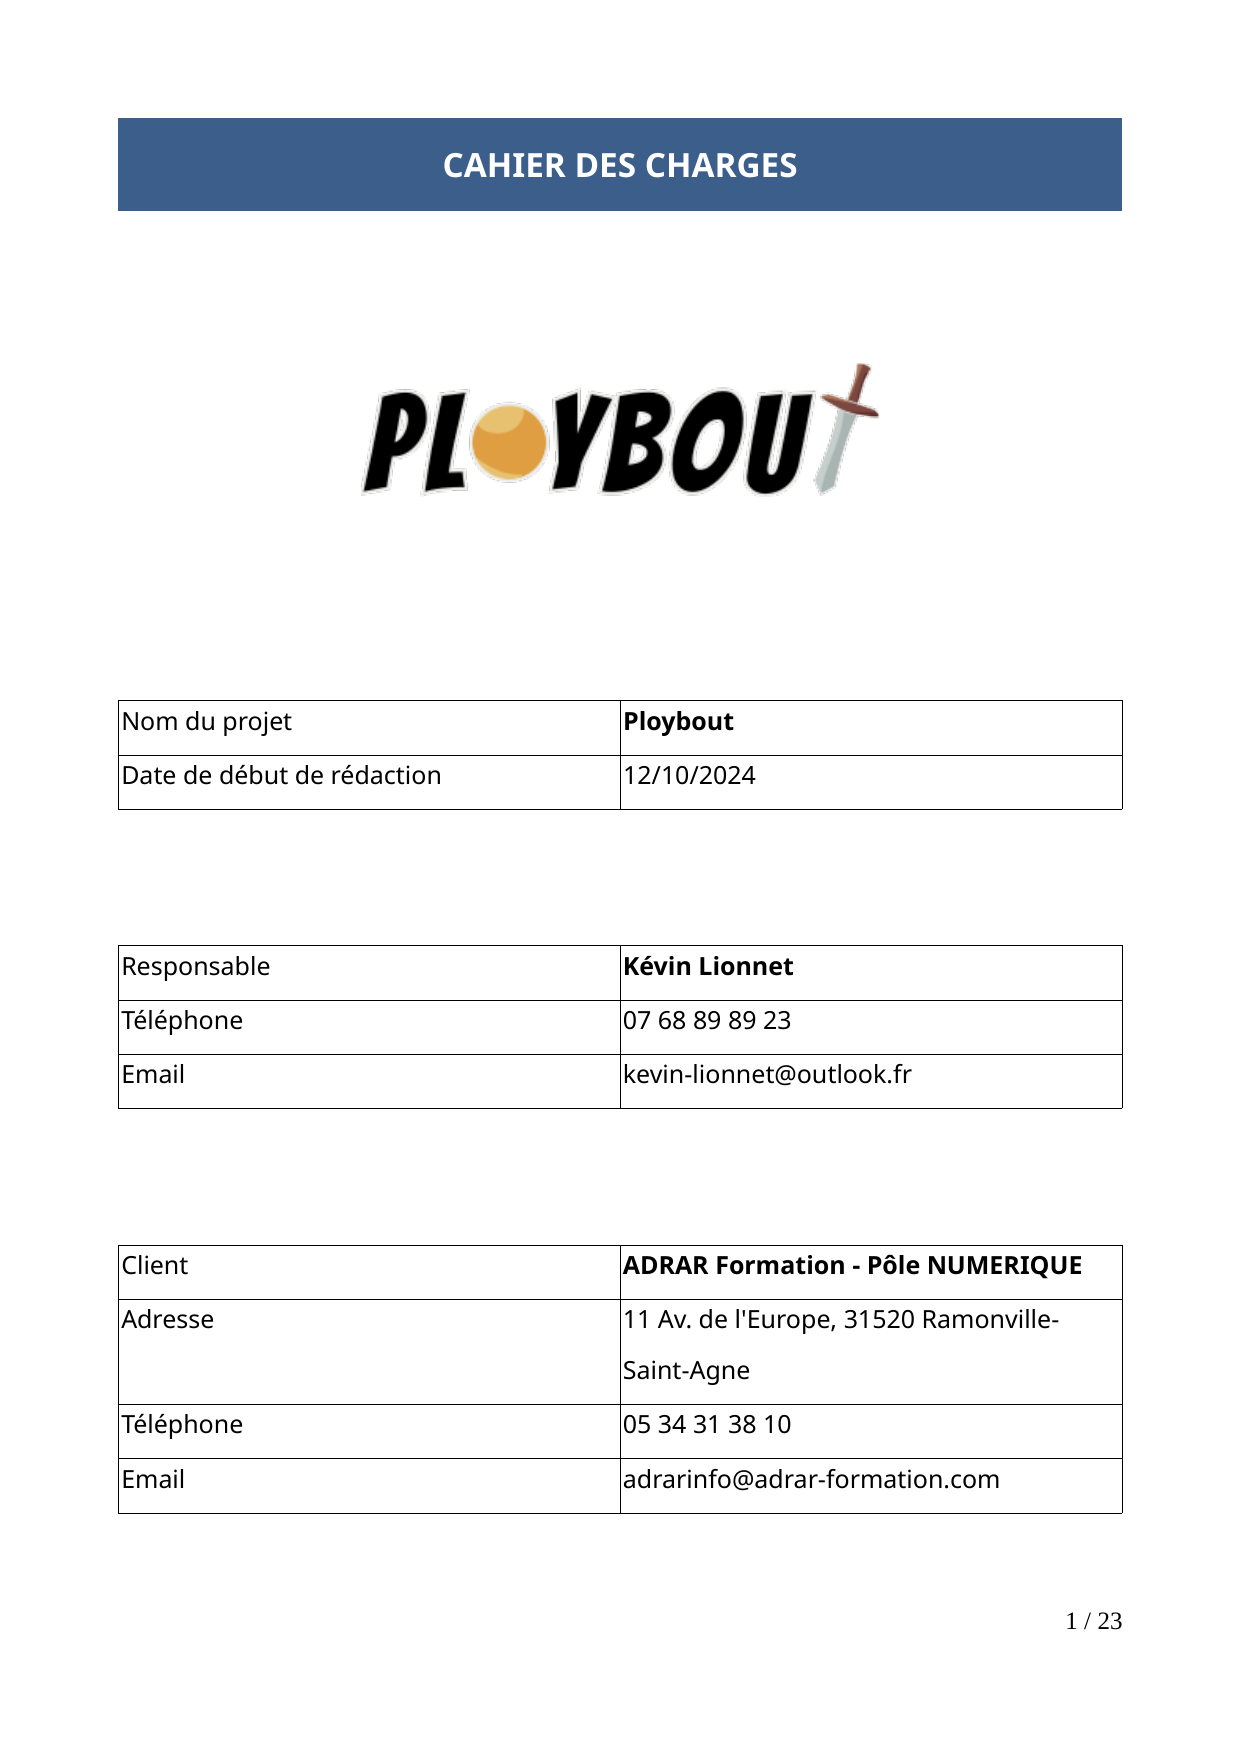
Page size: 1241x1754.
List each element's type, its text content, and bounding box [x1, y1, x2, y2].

table_cell Email [119, 1459, 620, 1513]
table_header CAHIER DES CHARGES [118, 118, 1122, 211]
table_header Client [119, 1246, 620, 1299]
table_header Ploybout [621, 701, 1122, 755]
table_cell Adresse [119, 1300, 620, 1404]
table_cell 11 Av. de l'Europe, 31520 Ramonville-Saint-Agne [621, 1300, 1122, 1404]
table_cell adrarinfo@adrar-formation.com [621, 1459, 1122, 1513]
table_cell Email [119, 1055, 620, 1108]
table_cell Téléphone [119, 1001, 620, 1054]
table_header Nom du projet [119, 701, 620, 755]
table_cell 12/10/2024 [621, 756, 1122, 809]
table_header ADRAR Formation - Pôle NUMERIQUE [621, 1246, 1122, 1299]
table_cell 05 34 31 38 10 [621, 1405, 1122, 1458]
table_header Kévin Lionnet [621, 946, 1122, 999]
table_cell kevin-lionnet@outlook.fr [621, 1055, 1122, 1108]
table_cell Date de début de rédaction [119, 756, 620, 809]
picture [360, 363, 880, 497]
table_cell Téléphone [119, 1405, 620, 1458]
table_cell 07 68 89 89 23 [621, 1001, 1122, 1054]
table_header Responsable [119, 946, 620, 999]
